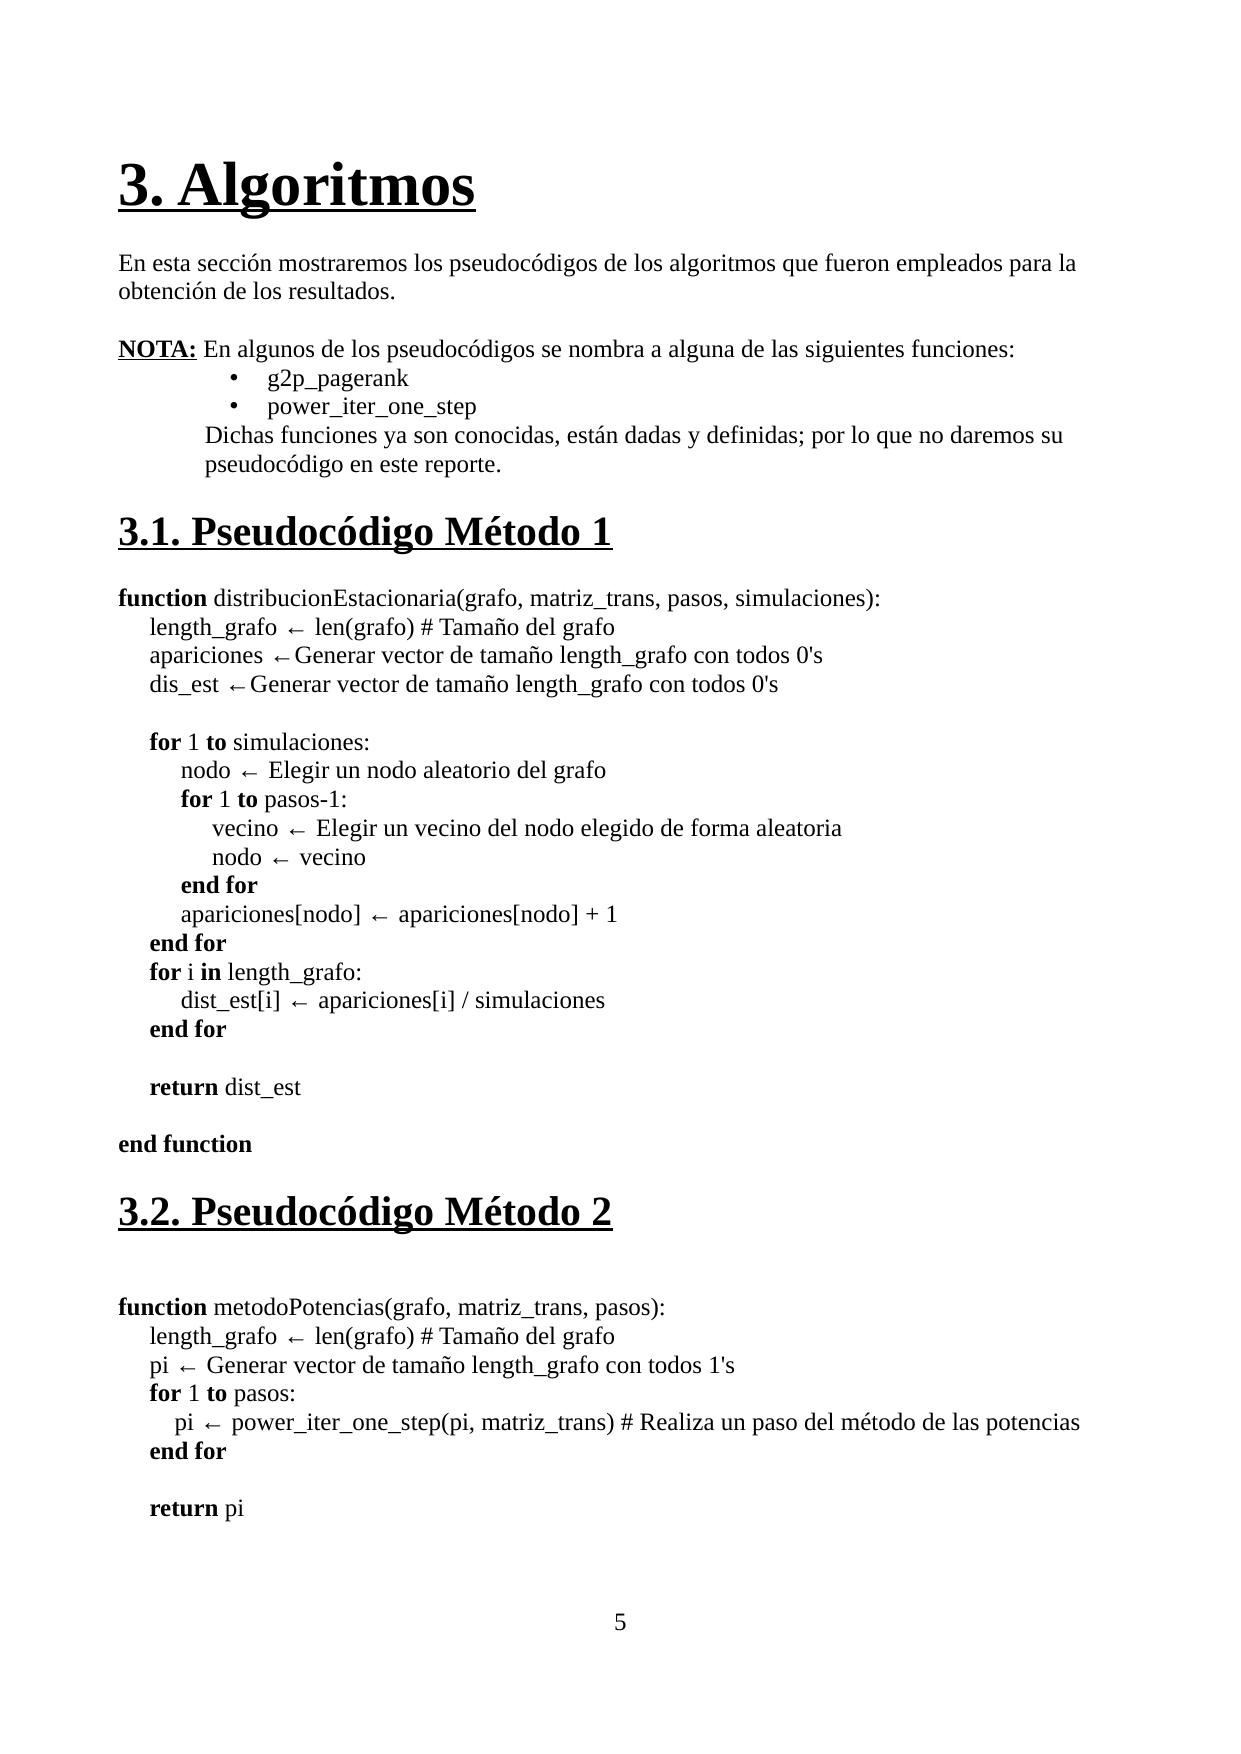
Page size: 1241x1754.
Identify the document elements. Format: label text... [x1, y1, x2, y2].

text for 1 to simulaciones: [118, 727, 1122, 756]
text Dichas funciones ya son conocidas, están dadas y definidas; por lo que no daremos su [118, 420, 1122, 449]
text apariciones[nodo] ← apariciones[nodo] + 1 [118, 899, 1122, 928]
text nodo ← Elegir un nodo aleatorio del grafo [118, 756, 1122, 784]
text pi ← power_iter_one_step(pi, matriz_trans) # Realiza un paso del método de las potencias [118, 1407, 1122, 1436]
list g2p_pagerank [229, 363, 1122, 391]
text return dist_est [118, 1072, 1122, 1101]
text for 1 to pasos-1: [118, 784, 1122, 813]
text length_grafo ← len(grafo) # Tamaño del grafo [118, 612, 1122, 641]
text nodo ← vecino [118, 842, 1122, 871]
text NOTA: En algunos de los pseudocódigos se nombra a alguna de las siguientes funciones: [118, 334, 1122, 363]
text for 1 to pasos: [118, 1378, 1122, 1407]
text for i in length_grafo: [118, 957, 1122, 986]
text 3.2. Pseudocódigo Método 2 [118, 1187, 1122, 1235]
text end for [118, 1436, 1122, 1465]
text function distribucionEstacionaria(grafo, matriz_trans, pasos, simulaciones): [118, 583, 1122, 612]
text pi ← Generar vector de tamaño length_grafo con todos 1's [118, 1350, 1122, 1378]
text end function [118, 1129, 1122, 1158]
text dis_est ←Generar vector de tamaño length_grafo con todos 0's [118, 669, 1122, 698]
text end for [118, 928, 1122, 957]
text end for [118, 1014, 1122, 1043]
text dist_est[i] ← apariciones[i] / simulaciones [118, 986, 1122, 1014]
text return pi [118, 1493, 1122, 1522]
text 3. Algoritmos [118, 147, 1122, 219]
text function metodoPotencias(grafo, matriz_trans, pasos): [118, 1292, 1122, 1321]
text end for [118, 871, 1122, 899]
text 3.1. Pseudocódigo Método 1 [118, 506, 1122, 554]
text vecino ← Elegir un vecino del nodo elegido de forma aleatoria [118, 813, 1122, 842]
list power_iter_one_step [229, 391, 1122, 420]
text En esta sección mostraremos los pseudocódigos de los algoritmos que fueron empleados para la obtención de los resultados. [118, 248, 1122, 305]
text apariciones ←Generar vector de tamaño length_grafo con todos 0's [118, 641, 1122, 669]
text length_grafo ← len(grafo) # Tamaño del grafo [118, 1321, 1122, 1350]
text pseudocódigo en este reporte. [118, 449, 1122, 478]
